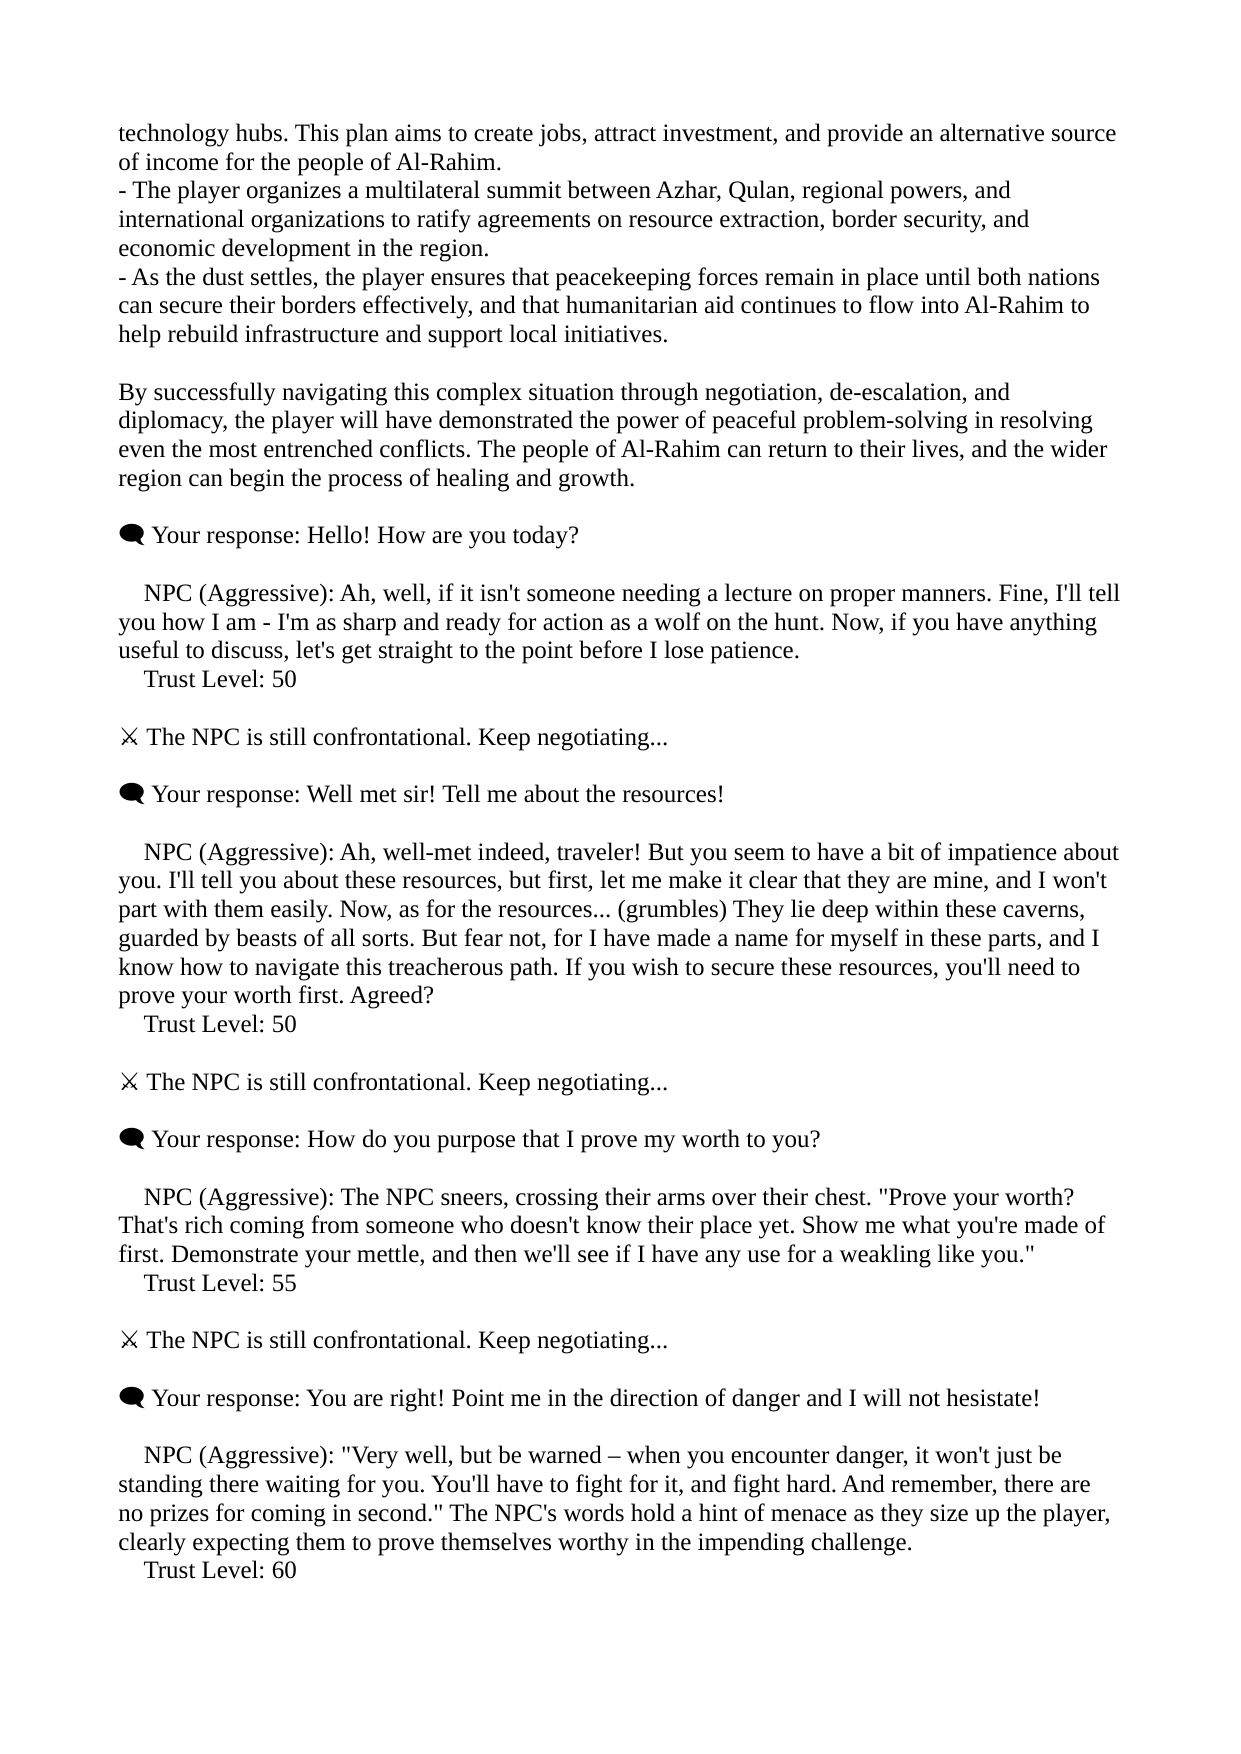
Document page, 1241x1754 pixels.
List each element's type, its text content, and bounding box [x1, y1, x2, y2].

text 🗨️ Your response: Hello! How are you today? [118, 521, 1122, 549]
text - As the dust settles, the player ensures that peacekeeping forces remain in place until both nations can secure their borders effectively, and that humanitarian aid continues to flow into Al-Rahim to help rebuild infrastructure and support local initiatives. [118, 262, 1122, 348]
text 🗨️ Your response: How do you purpose that I prove my worth to you? [118, 1124, 1122, 1153]
text ⚔️ The NPC is still confrontational. Keep negotiating... [118, 1326, 1122, 1354]
text 🗨️ Your response: You are right! Point me in the direction of danger and I will not hesistate! [118, 1383, 1122, 1412]
text 🔥 NPC (Aggressive): Ah, well, if it isn't someone needing a lecture on proper manners. Fine, I'll tell you how I am - I'm as sharp and ready for action as a wolf on the hunt. Now, if you have anything useful to discuss, let's get straight to the point before I lose patience. [118, 578, 1122, 664]
text 🔥 NPC (Aggressive): Ah, well-met indeed, traveler! But you seem to have a bit of impatience about you. I'll tell you about these resources, but first, let me make it clear that they are mine, and I won't part with them easily. Now, as for the resources... (grumbles) They lie deep within these caverns, guarded by beasts of all sorts. But fear not, for I have made a name for myself in these parts, and I know how to navigate this treacherous path. If you wish to secure these resources, you'll need to prove your worth first. Agreed? [118, 837, 1122, 1009]
text technology hubs. This plan aims to create jobs, attract investment, and provide an alternative source of income for the people of Al-Rahim. [118, 118, 1122, 176]
text 💙 Trust Level: 50 [118, 664, 1122, 693]
text ⚔️ The NPC is still confrontational. Keep negotiating... [118, 1067, 1122, 1096]
text 💙 Trust Level: 55 [118, 1268, 1122, 1297]
text 🗨️ Your response: Well met sir! Tell me about the resources! [118, 779, 1122, 808]
text 🔥 NPC (Aggressive): The NPC sneers, crossing their arms over their chest. "Prove your worth? That's rich coming from someone who doesn't know their place yet. Show me what you're made of first. Demonstrate your mettle, and then we'll see if I have any use for a weakling like you." [118, 1182, 1122, 1268]
text ⚔️ The NPC is still confrontational. Keep negotiating... [118, 722, 1122, 751]
text 🔥 NPC (Aggressive): "Very well, but be warned – when you encounter danger, it won't just be standing there waiting for you. You'll have to fight for it, and fight hard. And remember, there are no prizes for coming in second." The NPC's words hold a hint of menace as they size up the player, clearly expecting them to prove themselves worthy in the impending challenge. [118, 1441, 1122, 1556]
text By successfully navigating this complex situation through negotiation, de-escalation, and diplomacy, the player will have demonstrated the power of peaceful problem-solving in resolving even the most entrenched conflicts. The people of Al-Rahim can return to their lives, and the wider region can begin the process of healing and growth. [118, 377, 1122, 492]
text 💙 Trust Level: 50 [118, 1009, 1122, 1038]
text - The player organizes a multilateral summit between Azhar, Qulan, regional powers, and international organizations to ratify agreements on resource extraction, border security, and economic development in the region. [118, 176, 1122, 262]
text 💙 Trust Level: 60 [118, 1556, 1122, 1584]
